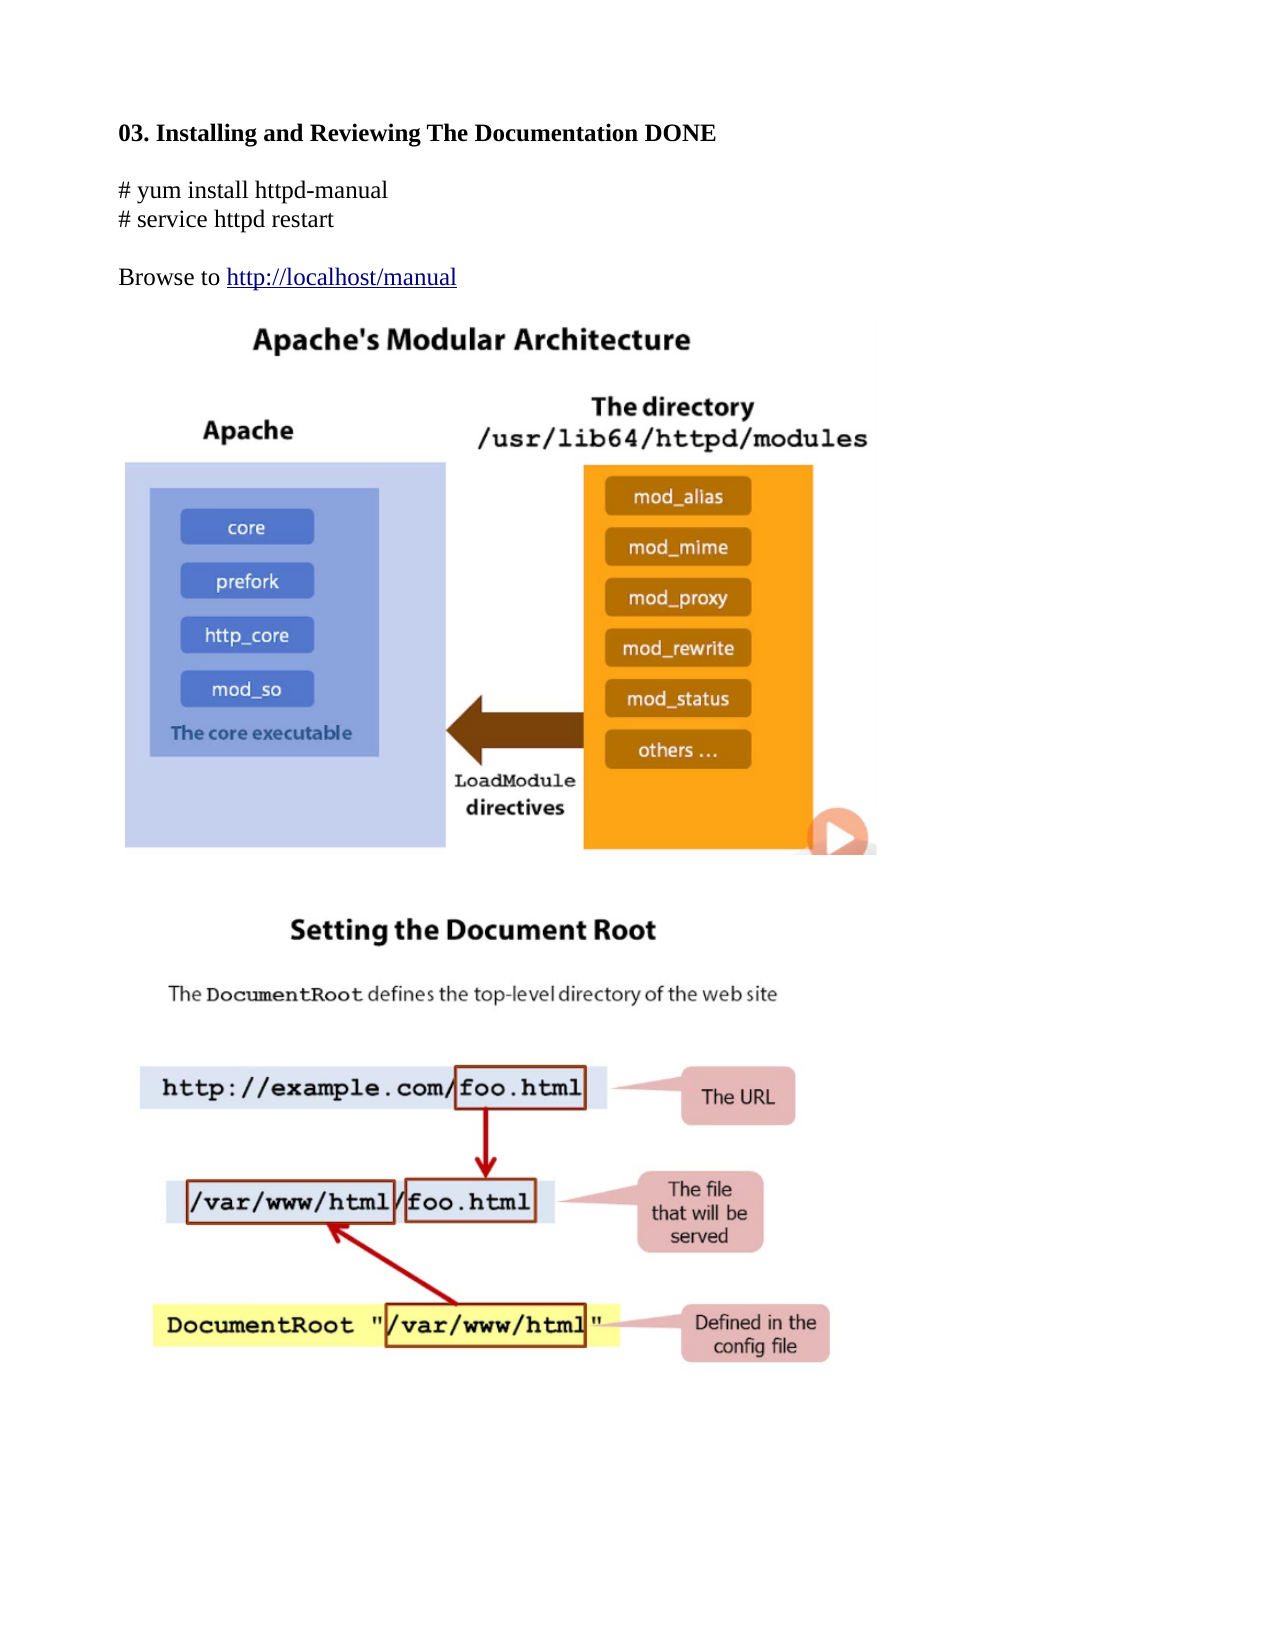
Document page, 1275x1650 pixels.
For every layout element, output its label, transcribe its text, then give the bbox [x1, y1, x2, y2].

text Browse to http://localhost/manual [118, 262, 1157, 291]
text 03. Installing and Reviewing The Documentation DONE [118, 118, 1157, 147]
text # yum install httpd-manual [118, 176, 1157, 204]
picture [117, 318, 877, 855]
picture [128, 907, 842, 1371]
text # service httpd restart [118, 204, 1157, 233]
